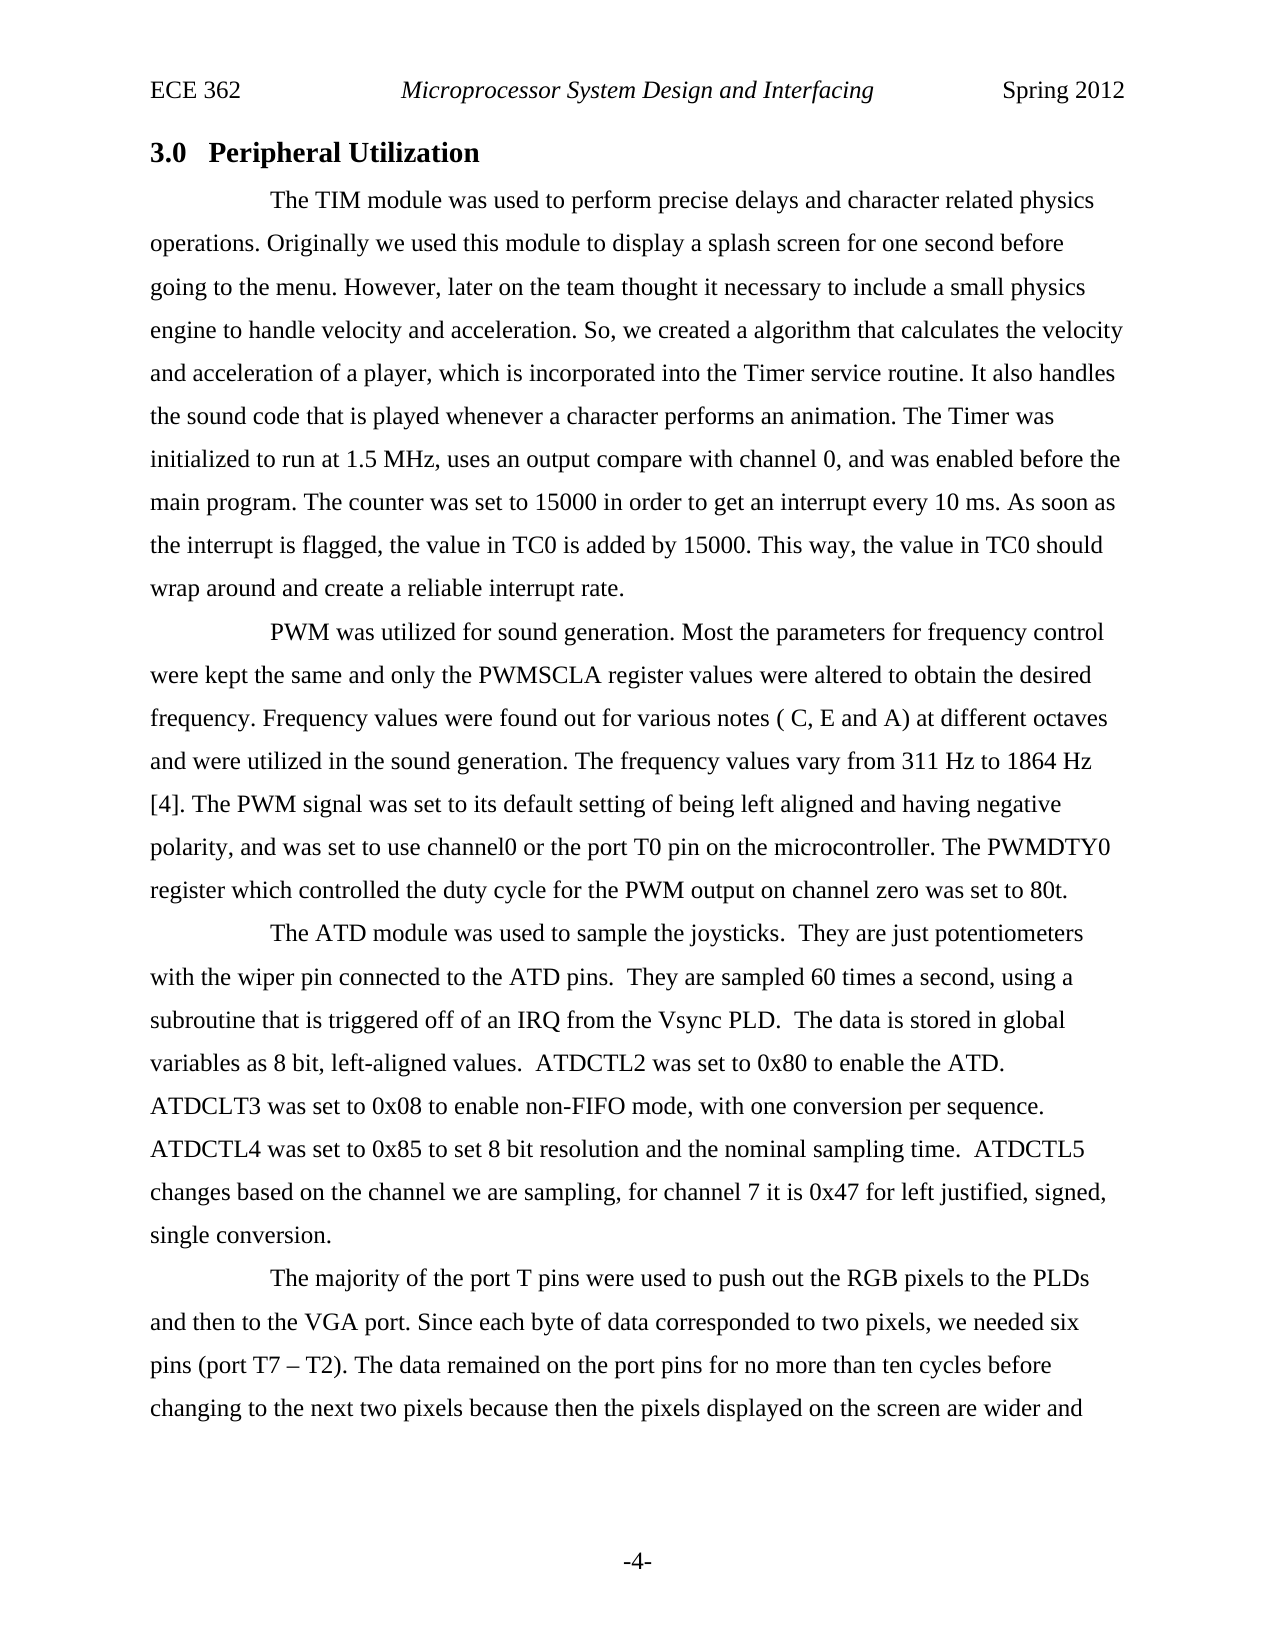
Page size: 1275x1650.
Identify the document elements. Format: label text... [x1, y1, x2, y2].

text The TIM module was used to perform precise delays and character related physics operations. Originally we used this module to display a splash screen for one second before going to the menu. However, later on the team thought it necessary to include a small physics engine to handle velocity and acceleration. So, we created a algorithm that calculates the velocity and acceleration of a player, which is incorporated into the Timer service routine. It also handles the sound code that is played whenever a character performs an animation. The Timer was initialized to run at 1.5 MHz, uses an output compare with channel 0, and was enabled before the main program. The counter was set to 15000 in order to get an interrupt every 10 ms. As soon as the interrupt is flagged, the value in TC0 is added by 15000. This way, the value in TC0 should wrap around and create a reliable interrupt rate. [150, 185, 1125, 602]
text The majority of the port T pins were used to push out the RGB pixels to the PLDs and then to the VGA port. Since each byte of data corresponded to two pixels, we needed six pins (port T7 – T2). The data remained on the port pins for no more than ten cycles before changing to the next two pixels because then the pixels displayed on the screen are wider and [150, 1263, 1125, 1422]
text The ATD module was used to sample the joysticks. They are just potentiometers with the wiper pin connected to the ATD pins. They are sampled 60 times a second, using a subroutine that is triggered off of an IRQ from the Vsync PLD. The data is stored in global variables as 8 bit, left-aligned values. ATDCTL2 was set to 0x80 to enable the ATD. ATDCLT3 was set to 0x08 to enable non-FIFO mode, with one conversion per sequence. ATDCTL4 was set to 0x85 to set 8 bit resolution and the nominal sampling time. ATDCTL5 changes based on the channel we are sampling, for channel 7 it is 0x47 for left justified, signed, single conversion. [150, 918, 1125, 1249]
subtitle 3.0 Peripheral Utilization [150, 135, 1125, 168]
text PWM was utilized for sound generation. Most the parameters for frequency control were kept the same and only the PWMSCLA register values were altered to obtain the desired frequency. Frequency values were found out for various notes ( C, E and A) at different octaves and were utilized in the sound generation. The frequency values vary from 311 Hz to 1864 Hz [4]. The PWM signal was set to its default setting of being left aligned and having negative polarity, and was set to use channel0 or the port T0 pin on the microcontroller. The PWMDTY0 register which controlled the duty cycle for the PWM output on channel zero was set to 80t. [150, 617, 1125, 904]
